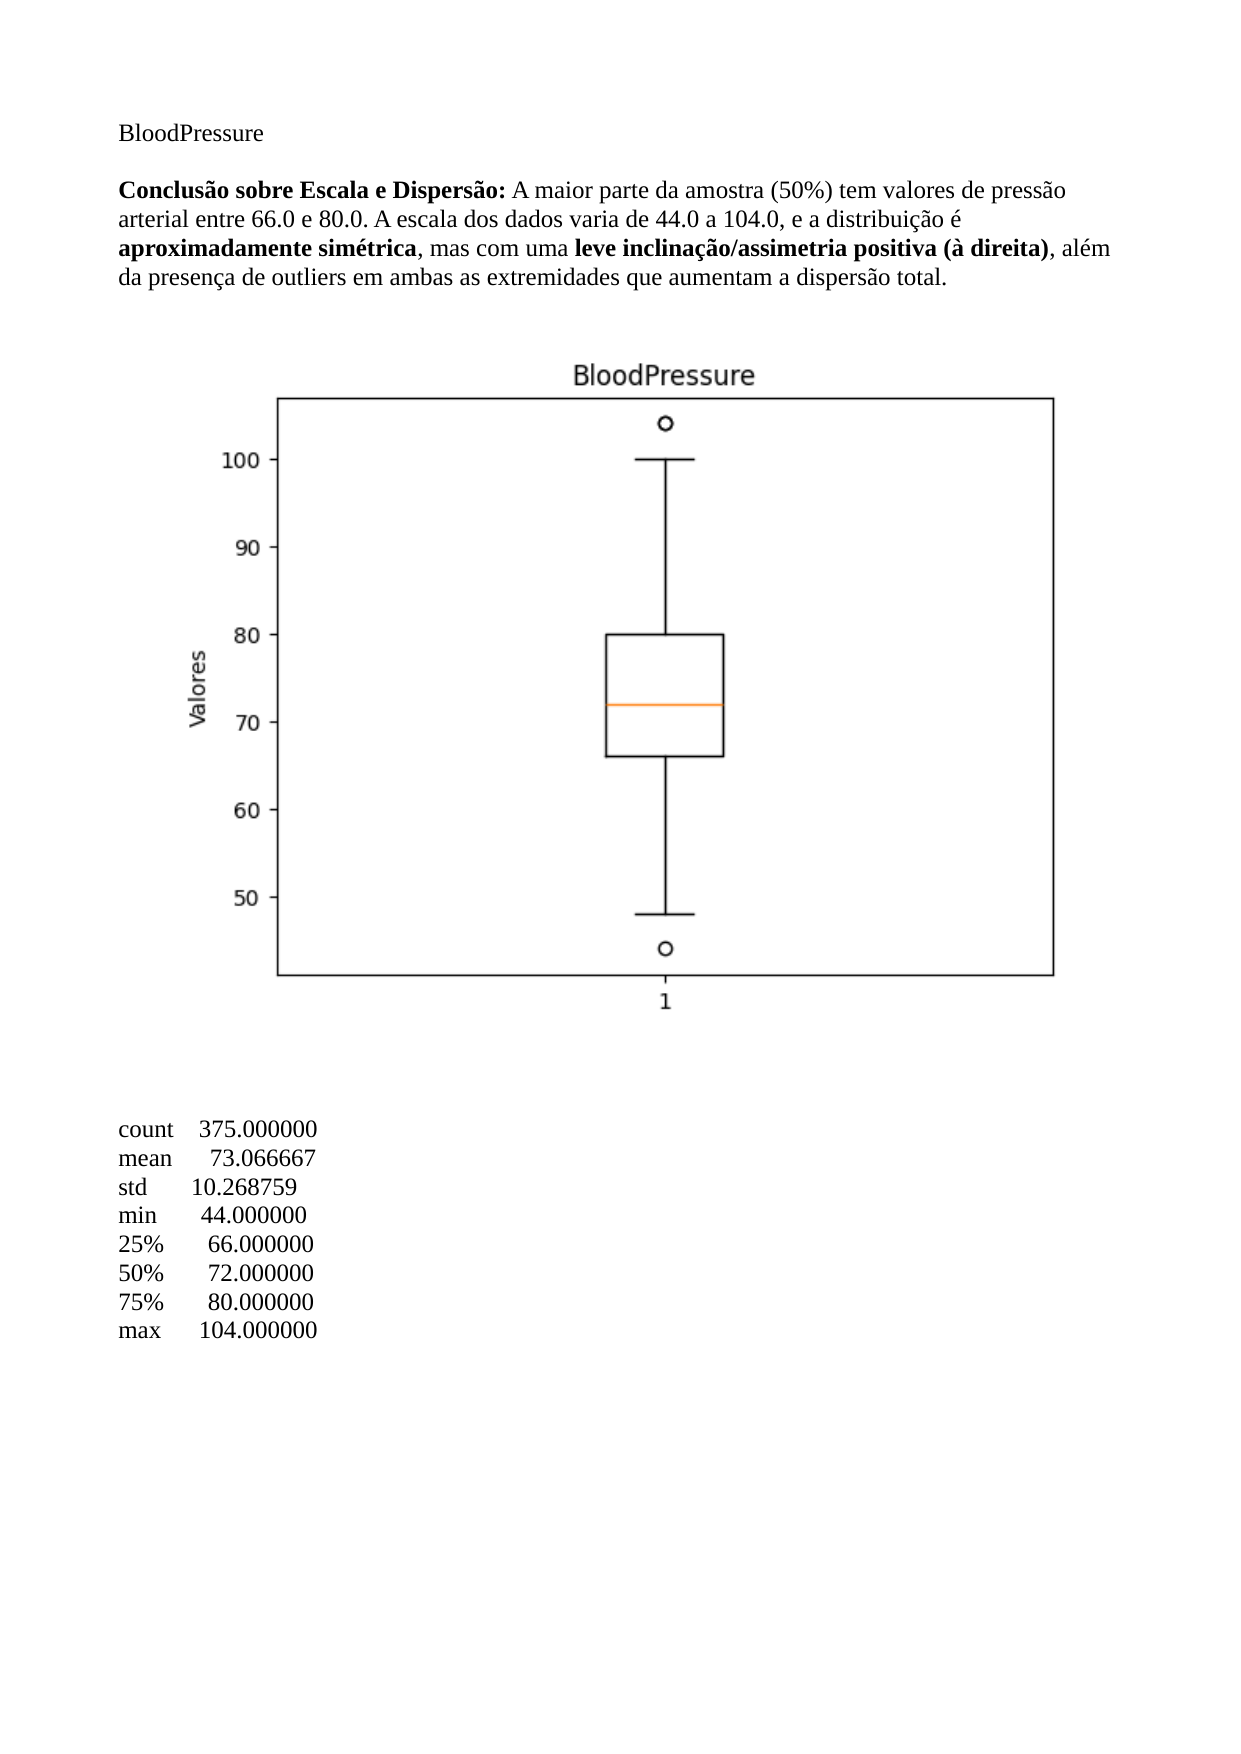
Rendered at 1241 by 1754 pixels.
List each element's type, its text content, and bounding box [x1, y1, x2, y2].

text 50% 72.000000 [118, 1258, 1122, 1287]
text count 375.000000 [118, 1114, 1122, 1143]
text std 10.268759 [118, 1172, 1122, 1200]
text mean 73.066667 [118, 1143, 1122, 1172]
text Conclusão sobre Escala e Dispersão: A maior parte da amostra (50%) tem valores de pressão arterial entre 66.0 e 80.0. A escala dos dados varia de 44.0 a 104.0, e a distribuição é aproximadamente simétrica, mas com uma leve inclinação/assimetria positiva (à direita), além da presença de outliers em ambas as extremidades que aumentam a dispersão total. [118, 176, 1122, 291]
text 75% 80.000000 [118, 1287, 1122, 1315]
text min 44.000000 [118, 1200, 1122, 1229]
text 25% 66.000000 [118, 1229, 1122, 1258]
text BloodPressure [118, 118, 1122, 147]
picture [174, 348, 1067, 1028]
text max 104.000000 [118, 1315, 1122, 1344]
